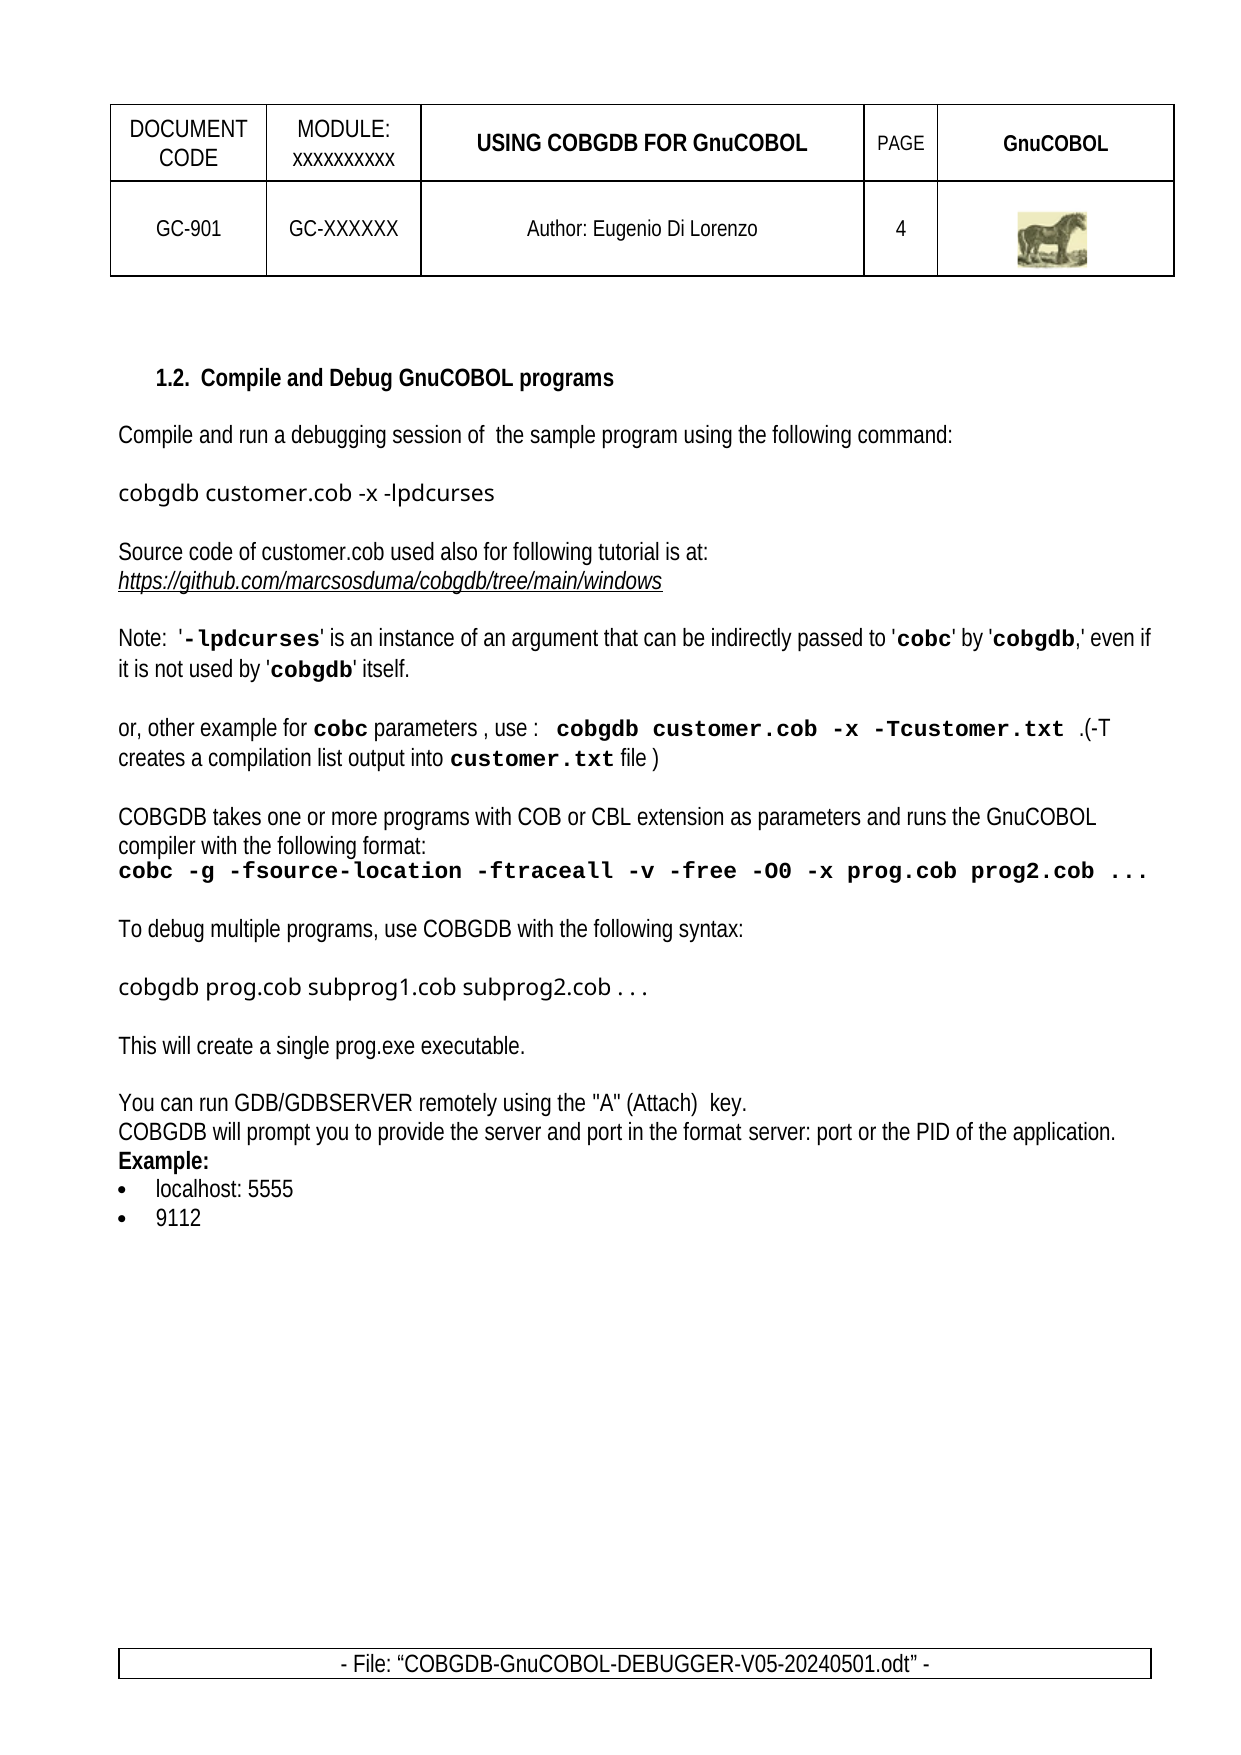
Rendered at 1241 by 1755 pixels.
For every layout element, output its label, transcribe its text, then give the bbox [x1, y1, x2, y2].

text COBGDB takes one or more programs with COB or CBL extension as parameters and runs the GnuCOBOL compiler with the following format: [118, 802, 1152, 859]
text Note: '-lpdcurses' is an instance of an argument that can be indirectly passed to 'cobc' by 'cobgdb,' even if it is not used by 'cobgdb' itself. [118, 623, 1152, 684]
text COBGDB will prompt you to provide the server and port in the format server: port or the PID of the application. [118, 1117, 1152, 1146]
text To debug multiple programs, use COBGDB with the following syntax: [118, 914, 1152, 943]
text cobgdb prog.cob subprog1.cob subprog2.cob . . . [118, 971, 1152, 1002]
subtitle Compile and Debug GnuCOBOL programs [156, 362, 1152, 391]
text Example: [118, 1146, 1152, 1174]
text cobc -g -fsource-location -ftraceall -v -free -O0 -x prog.cob prog2.cob ... [118, 859, 1152, 885]
text Compile and run a debugging session of the sample program using the following command: [118, 420, 1152, 449]
text cobgdb customer.cob -x -lpdcurses [118, 477, 1152, 509]
text You can run GDB/GDBSERVER remotely using the "A" (Attach) key. [118, 1088, 1152, 1117]
text This will create a single prog.exe executable. [118, 1031, 1152, 1060]
text or, other example for cobc parameters , use : cobgdb customer.cob -x -Tcustomer.txt .(-T creates a compilation list output into customer.txt file ) [118, 713, 1152, 773]
list 9112 [118, 1203, 1152, 1232]
list localhost: 5555 [118, 1174, 1152, 1203]
text Source code of customer.cob used also for following tutorial is at: https://github.com/marcsosduma/cobgdb/tree/main/windows [118, 537, 1152, 595]
